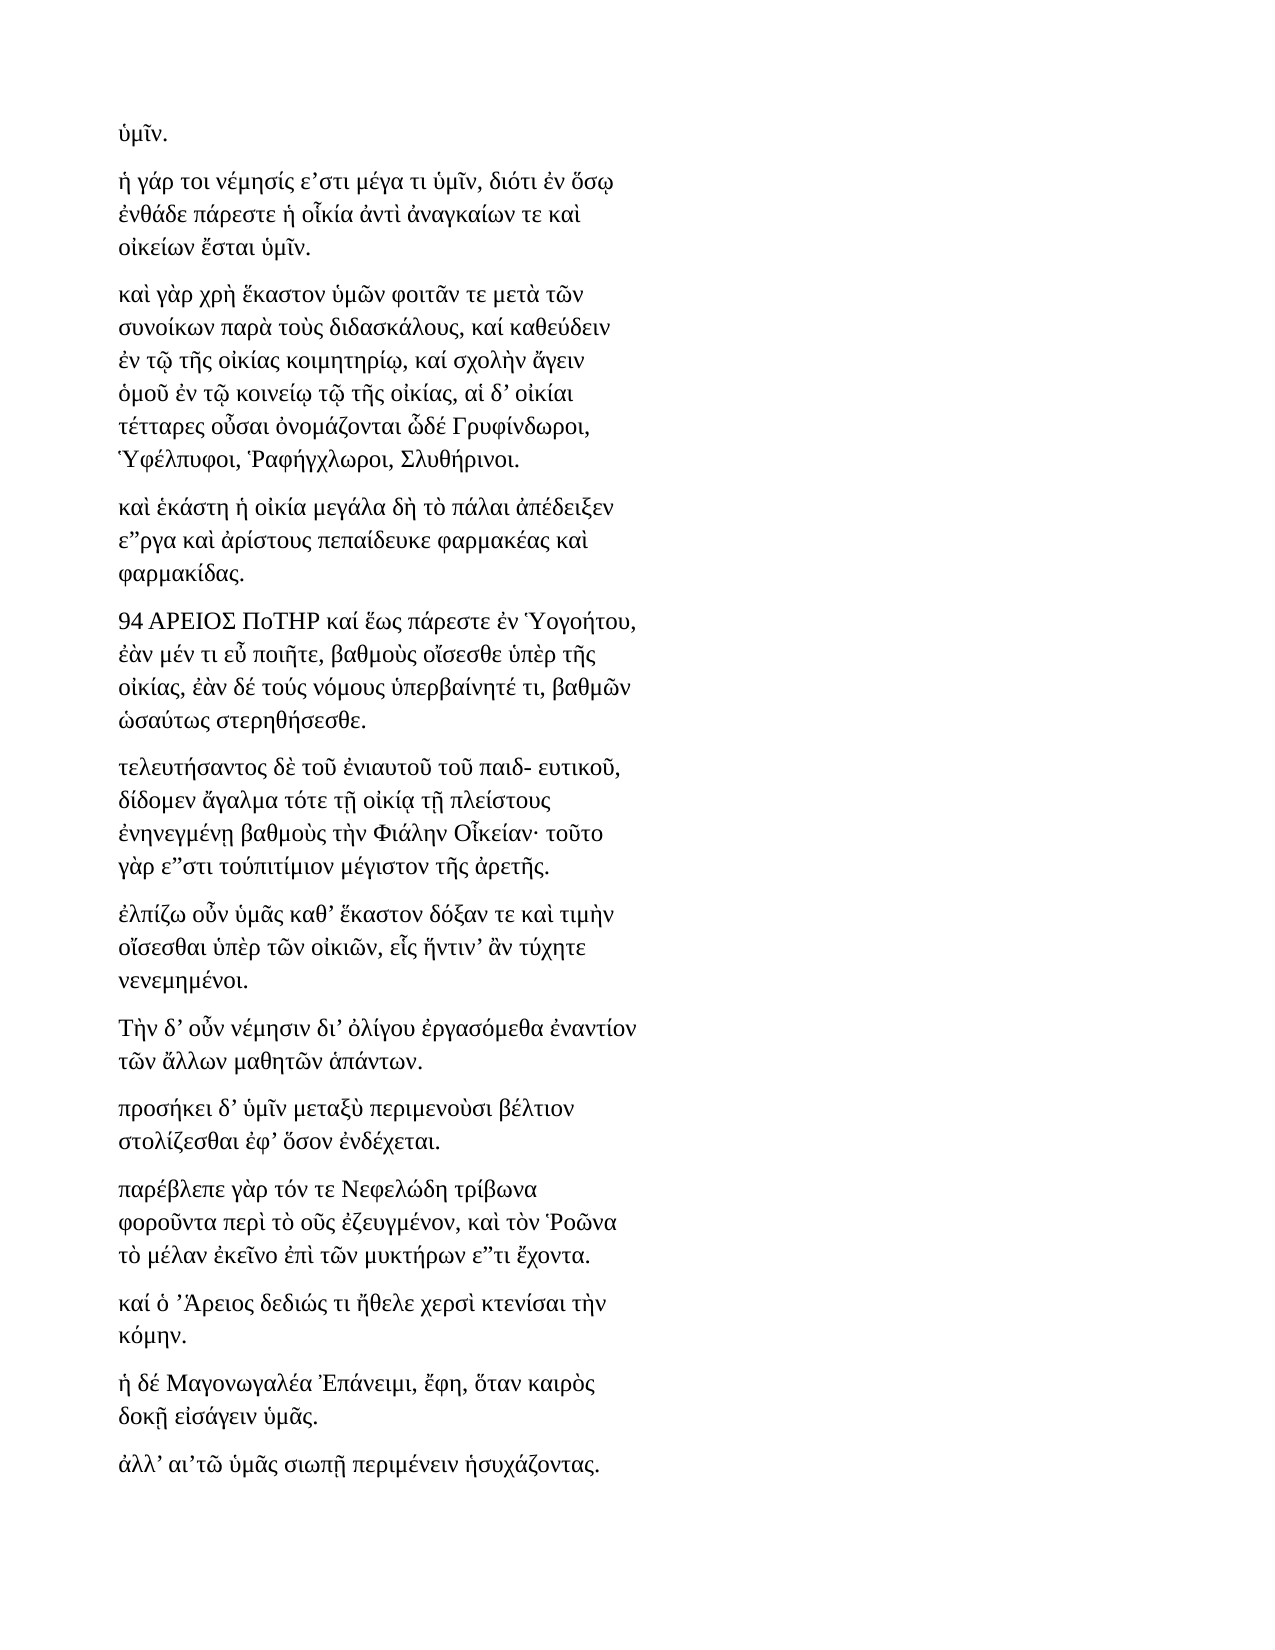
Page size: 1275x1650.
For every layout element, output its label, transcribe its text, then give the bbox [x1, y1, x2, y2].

table_cell [638, 1368, 1157, 1449]
table_cell Τὴν δ’ οὖν νέμησιν δι’ ὀλίγου ἐργασόμεθα ἐναντίον τῶν ἄλλων μαθητῶν ἁπάντων. [118, 1013, 637, 1093]
table_cell ὑμῖν. [118, 118, 637, 166]
table_cell [638, 1093, 1157, 1174]
table_cell καὶ γὰρ χρὴ ἕκαστον ὑμῶν φοιτᾶν τε μετὰ τῶν συνοίκων παρὰ τοὺς διδασκάλους, καί καθεύδειν ἐν τῷ τῆς οἰκίας κοιμητηρίῳ, καί σχολὴν ἄγειν ὁμοῦ ἐν τῷ κοινείῳ τῷ τῆς οἰκίας, αἱ δ’ οἰκίαι τέτταρες οὖσαι ὀνομάζονται ὧδέ Γρυφίνδωροι, Ὑφέλπυφοι, Ῥαφήγχλωροι, Σλυθήρινοι. [118, 279, 637, 492]
table_cell προσήκει δ’ ὑμῖν μεταξὺ περιμενοὺσι βέλτιον στολίζεσθαι ἐφ’ ὅσον ἐνδέχεται. [118, 1093, 637, 1174]
table_cell [638, 1449, 1157, 1496]
table_cell [638, 492, 1157, 606]
table_cell [638, 279, 1157, 492]
table_cell ἡ δέ Μαγονωγαλέα Ἐπάνειμι, ἔφη, ὅταν καιρὸς δοκῇ εἰσάγειν ὑμᾶς. [118, 1368, 637, 1449]
table_cell παρέβλεπε γὰρ τόν τε Νεφελώδη τρίβωνα φοροῦντα περὶ τὸ οῦς ἐζευγμένον, καὶ τὸν Ῥοῶνα τὸ μέλαν ἐκεῖνο ἐπὶ τῶν μυκτήρων ε”τι ἔχοντα. [118, 1174, 637, 1288]
table_cell [638, 118, 1157, 166]
table_cell ἡ γάρ τοι νέμησίς ε’στι μέγα τι ὑμῖν, διότι ἐν ὅσῳ ἐνθάδε πάρεστε ἡ οἷκία ἀντὶ ἀναγκαίων τε καὶ οἰκείων ἔσται ὑμῖν. [118, 166, 637, 279]
table_cell [638, 1288, 1157, 1368]
table_cell καὶ ἑκάστη ἡ οἰκία μεγάλα δὴ τὸ πάλαι ἀπέδειξεν ε”ργα καὶ ἀρίστους πεπαίδευκε φαρμακέας καὶ φαρμακίδας. [118, 492, 637, 606]
table_cell ἀλλ’ αι’τῶ ὑμᾶς σιωπῇ περιμένειν ἡσυχάζοντας. [118, 1449, 637, 1496]
table_cell 94 ΑΡΕΙΟΣ ΠοΤΗΡ καί ἕως πάρεστε ἐν Ὑογοήτου, ἐὰν μέν τι εὖ ποιῆτε, βαθμοὺς οἴσεσθε ὑπὲρ τῆς οἰκίας, ἐὰν δέ τούς νόμους ὑπερβαίνητέ τι, βαθμῶν ὡσαύτως στερηθήσεσθε. [118, 606, 637, 752]
table_cell [638, 1174, 1157, 1288]
table_cell καί ὁ ’Ἁρειος δεδιώς τι ἤθελε χερσὶ κτενίσαι τὴν κόμην. [118, 1288, 637, 1368]
table_cell [638, 753, 1157, 899]
table_cell [638, 1013, 1157, 1093]
table_cell ἐλπίζω οὖν ὑμᾶς καθ’ ἕκαστον δόξαν τε καὶ τιμὴν οἴσεσθαι ὑπὲρ τῶν οἰκιῶν, εἷς ἥντιν’ ἂν τύχητε νενεμημένοι. [118, 899, 637, 1013]
table_cell [638, 166, 1157, 279]
table_cell [638, 606, 1157, 752]
table_cell τελευτήσαντος δὲ τοῦ ἐνιαυτοῦ τοῦ παιδ- ευτικοῦ, δίδομεν ἄγαλμα τότε τῇ οἰκίᾳ τῇ πλείστους ἐνηνεγμένῃ βαθμοὺς τὴν Φιάλην Οἷκείαν· τοῦτο γὰρ ε”στι τούπιτίμιον μέγιστον τῆς ἀρετῆς. [118, 753, 637, 899]
table_cell [638, 899, 1157, 1013]
